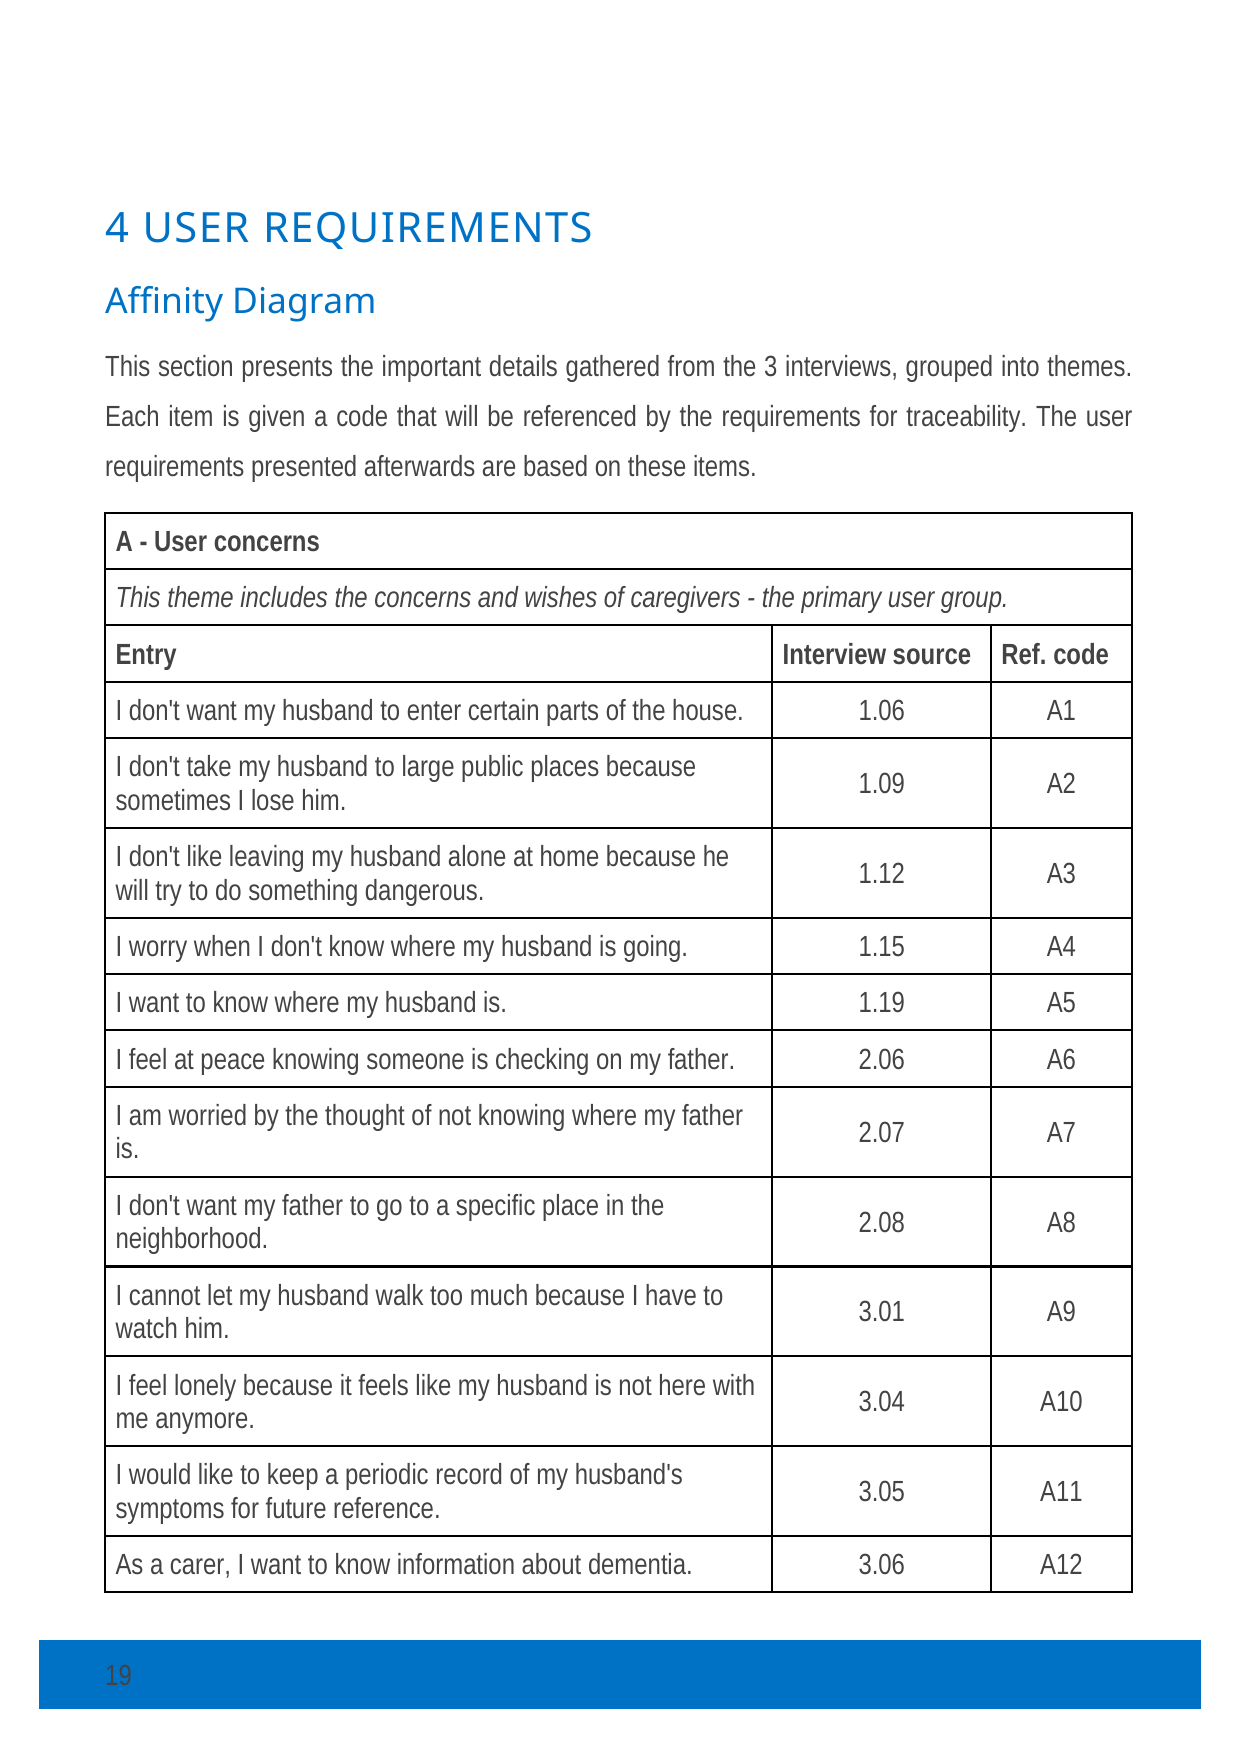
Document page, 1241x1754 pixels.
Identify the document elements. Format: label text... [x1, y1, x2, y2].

table_cell A8 [992, 1178, 1131, 1265]
table_cell A4 [992, 919, 1131, 973]
table_header A - User concerns [106, 514, 1131, 568]
subtitle Affinity Diagram [105, 276, 1135, 324]
table_cell 1.15 [773, 919, 990, 973]
table_cell 1.09 [773, 739, 990, 827]
table_cell Ref. code [992, 626, 1131, 681]
table_cell Interview source [773, 626, 990, 681]
table_cell A5 [992, 975, 1131, 1029]
table_cell I would like to keep a periodic record of my husband's symptoms for future reference. [106, 1447, 771, 1535]
table_cell As a carer, I want to know information about dementia. [106, 1537, 771, 1591]
table_cell 3.06 [773, 1537, 990, 1591]
table_cell A7 [992, 1088, 1131, 1176]
table_cell 3.04 [773, 1357, 990, 1445]
table_cell A11 [992, 1447, 1131, 1535]
table_cell 2.08 [773, 1178, 990, 1265]
table_cell I don't want my father to go to a specific place in the neighborhood. [106, 1178, 771, 1265]
table_cell I want to know where my husband is. [106, 975, 771, 1029]
table_cell A6 [992, 1031, 1131, 1086]
table_cell A1 [992, 683, 1131, 737]
subtitle 4 User Requirements [105, 198, 1135, 255]
table_cell A10 [992, 1357, 1131, 1445]
table_cell I cannot let my husband walk too much because I have to watch him. [106, 1268, 771, 1355]
table_cell I worry when I don't know where my husband is going. [106, 919, 771, 973]
table_cell A3 [992, 829, 1131, 917]
table_cell Entry [106, 626, 771, 681]
table_cell A12 [992, 1537, 1131, 1591]
text This section presents the important details gathered from the 3 interviews, grouped into themes. Each item is given a code that will be referenced by the requirements for traceability. The user requirements presented afterwards are based on these items. [105, 349, 1135, 482]
table_cell This theme includes the concerns and wishes of caregivers - the primary user group. [106, 570, 1131, 624]
table_cell A9 [992, 1268, 1131, 1355]
table_cell 1.19 [773, 975, 990, 1029]
table_cell 1.06 [773, 683, 990, 737]
table_cell A2 [992, 739, 1131, 827]
table_cell 2.07 [773, 1088, 990, 1176]
table_cell I don't want my husband to enter certain parts of the house. [106, 683, 771, 737]
table_cell 3.01 [773, 1268, 990, 1355]
table_cell 1.12 [773, 829, 990, 917]
table_cell 2.06 [773, 1031, 990, 1086]
table_cell I don't take my husband to large public places because sometimes I lose him. [106, 739, 771, 827]
table_cell 3.05 [773, 1447, 990, 1535]
table_cell I feel at peace knowing someone is checking on my father. [106, 1031, 771, 1086]
table_cell I am worried by the thought of not knowing where my father is. [106, 1088, 771, 1176]
table_cell I feel lonely because it feels like my husband is not here with me anymore. [106, 1357, 771, 1445]
table_cell I don't like leaving my husband alone at home because he will try to do something dangerous. [106, 829, 771, 917]
